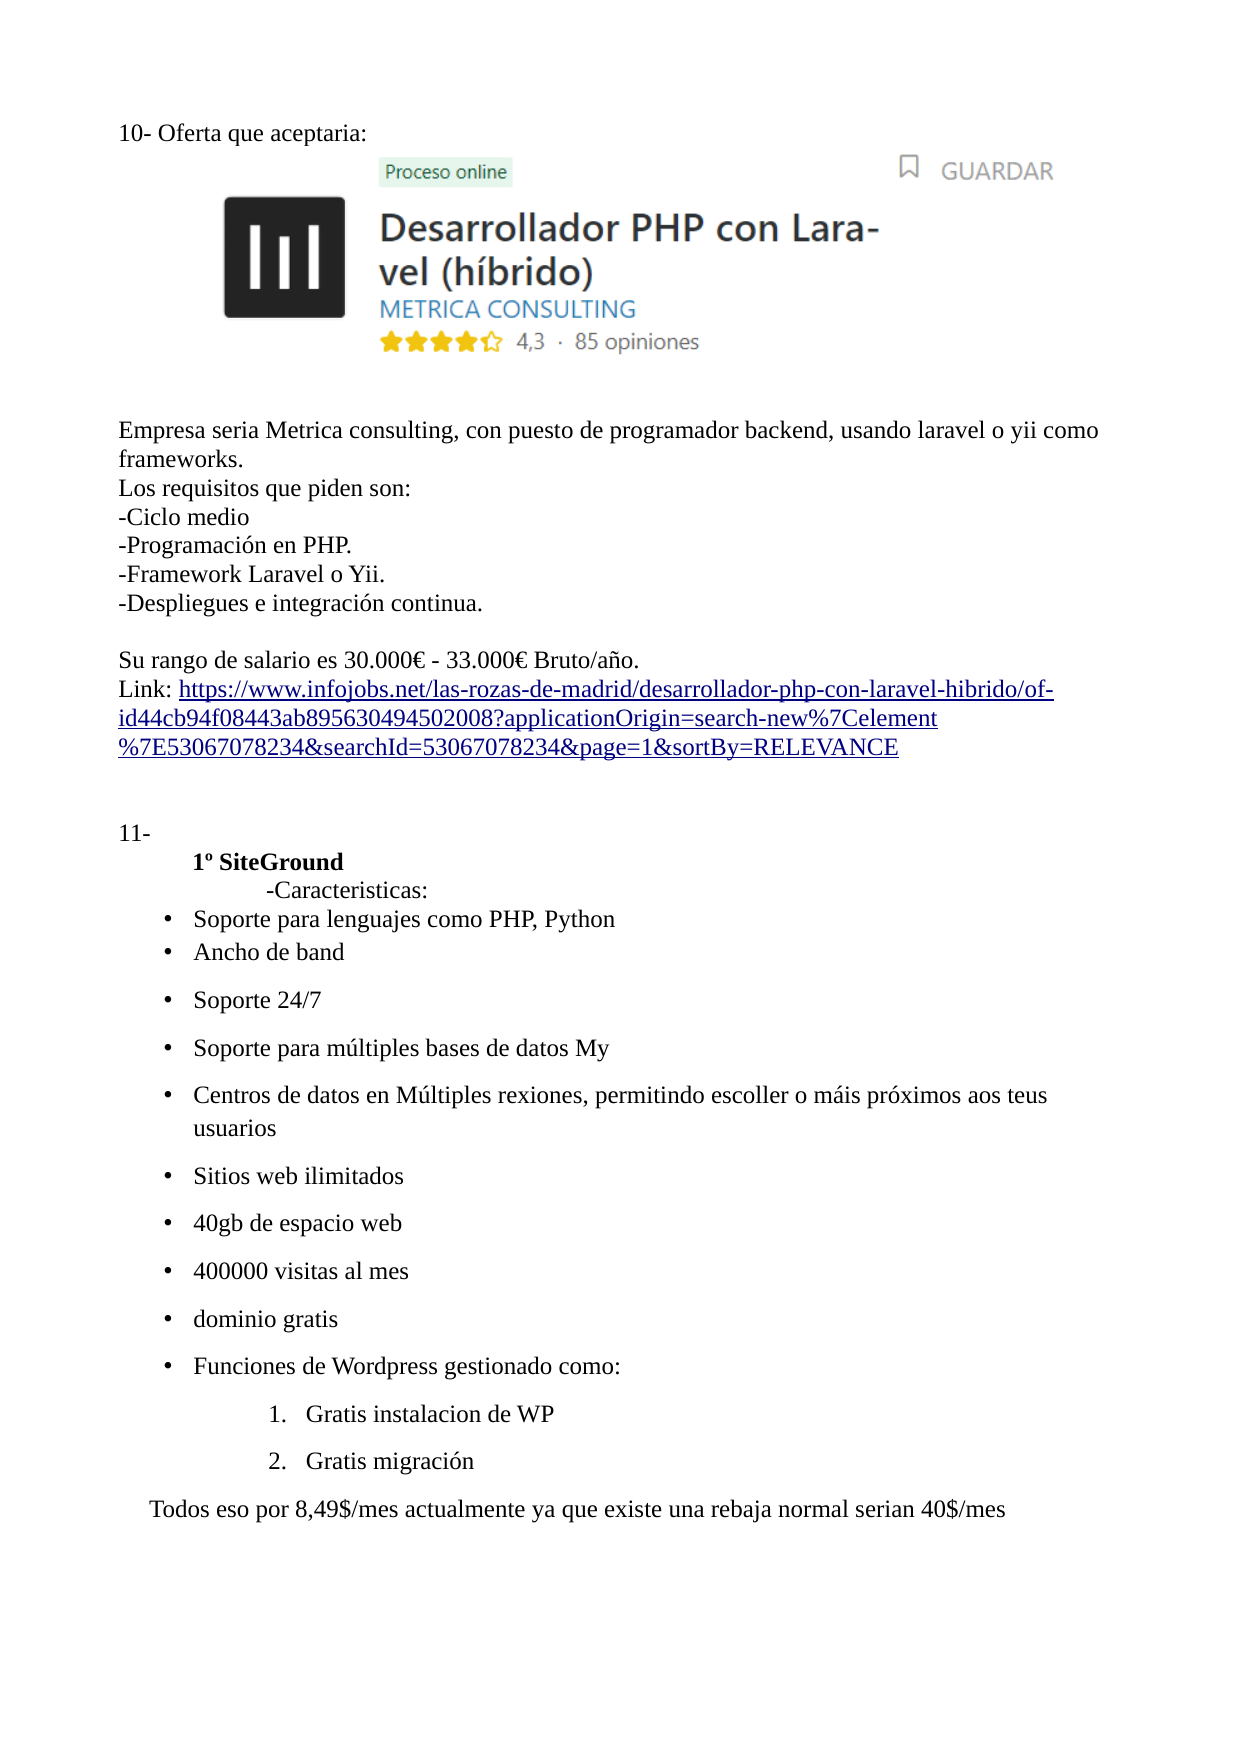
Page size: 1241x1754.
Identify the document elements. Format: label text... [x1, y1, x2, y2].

list Gratis instalacion de WP [268, 1399, 1122, 1428]
list 40gb de espacio web [164, 1208, 1122, 1237]
text Empresa seria Metrica consulting, con puesto de programador backend, usando laravel o yii como frameworks. [118, 416, 1122, 473]
list Soporte para múltiples bases de datos My [164, 1033, 1122, 1061]
list Soporte para lenguajes como PHP, Python [164, 904, 1122, 933]
list Soporte 24/7 [164, 985, 1122, 1014]
text -Caracteristicas: [118, 876, 1122, 904]
picture [187, 146, 1054, 387]
list 400000 visitas al mes [164, 1256, 1122, 1285]
list Centros de datos en Múltiples rexiones, permitindo escoller o máis próximos aos teus usuarios [164, 1080, 1122, 1142]
list dominio gratis [164, 1304, 1122, 1332]
text 11- [118, 818, 1122, 847]
list Funciones de Wordpress gestionado como: [164, 1351, 1122, 1380]
list Sitios web ilimitados [164, 1161, 1122, 1189]
text -Programación en PHP. -Framework Laravel o Yii. -Despliegues e integración continua. [118, 531, 1122, 617]
text -Ciclo medio [118, 502, 1122, 531]
text Su rango de salario es 30.000€ - 33.000€ Bruto/año. [118, 646, 1122, 674]
text 10- Oferta que aceptaria: [118, 118, 1122, 147]
text Todos eso por 8,49$/mes actualmente ya que existe una rebaja normal serian 40$/mes [118, 1494, 1122, 1523]
text Los requisitos que piden son: [118, 473, 1122, 502]
text Link: https://www.infojobs.net/las-rozas-de-madrid/desarrollador-php-con-laravel-hibrido/of-id44cb94f08443ab895630494502008?applicationOrigin=search-new%7Celement%7E53067078234&searchId=53067078234&page=1&sortBy=RELEVANCE [118, 674, 1122, 761]
list Ancho de band [164, 937, 1122, 966]
list Gratis migración [268, 1446, 1122, 1475]
text 1º SiteGround [118, 847, 1122, 876]
